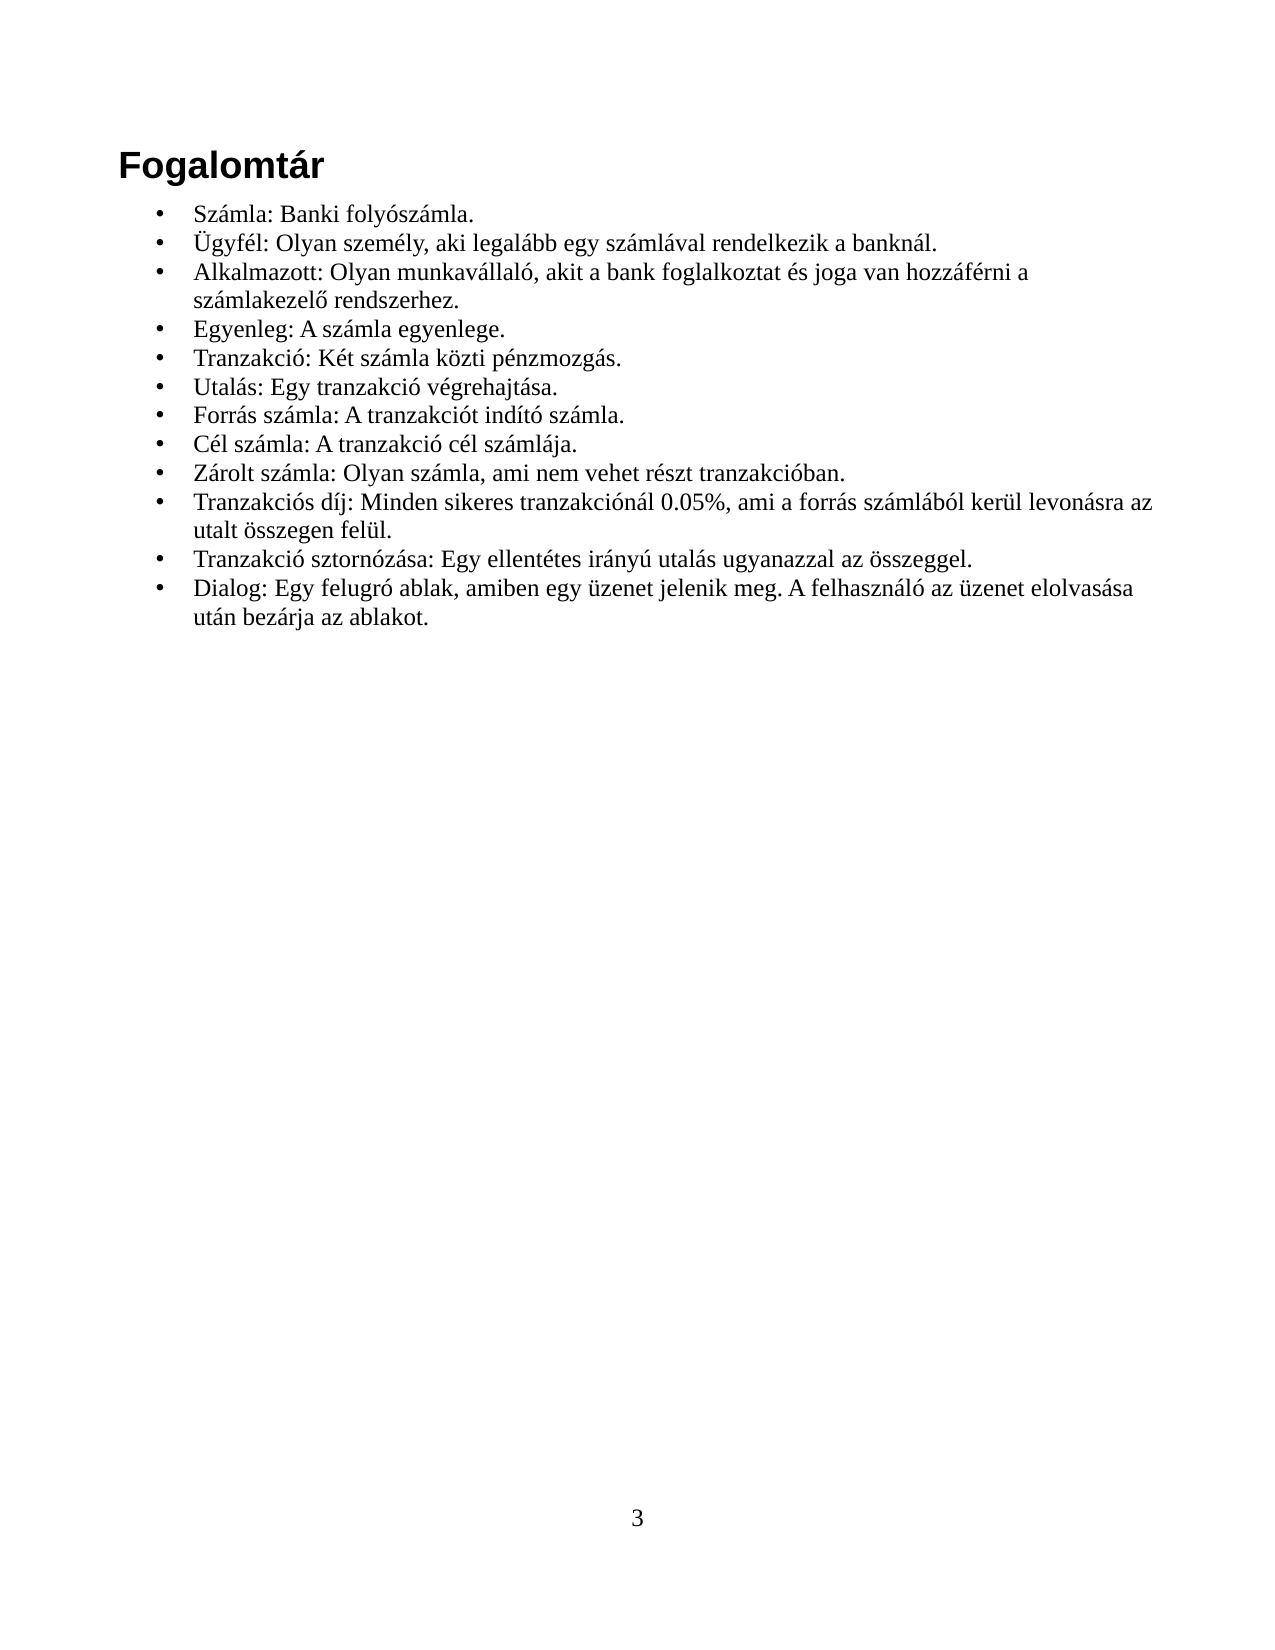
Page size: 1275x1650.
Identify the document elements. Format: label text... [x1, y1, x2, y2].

list Tranzakció: Két számla közti pénzmozgás. [156, 343, 1157, 372]
list Tranzakciós díj: Minden sikeres tranzakciónál 0.05%, ami a forrás számlából kerül levonásra az utalt összegen felül. [156, 487, 1157, 544]
list Forrás számla: A tranzakciót indító számla. [156, 401, 1157, 429]
list Ügyfél: Olyan személy, aki legalább egy számlával rendelkezik a banknál. [156, 228, 1157, 257]
list Cél számla: A tranzakció cél számlája. [156, 429, 1157, 458]
list Egyenleg: A számla egyenlege. [156, 314, 1157, 343]
subtitle Fogalomtár [118, 143, 1157, 187]
list Számla: Banki folyószámla. [156, 199, 1157, 228]
list Utalás: Egy tranzakció végrehajtása. [156, 372, 1157, 401]
list Zárolt számla: Olyan számla, ami nem vehet részt tranzakcióban. [156, 458, 1157, 487]
list Alkalmazott: Olyan munkavállaló, akit a bank foglalkoztat és joga van hozzáférni a számlakezelő rendszerhez. [156, 257, 1157, 314]
list Tranzakció sztornózása: Egy ellentétes irányú utalás ugyanazzal az összeggel. [156, 544, 1157, 573]
list Dialog: Egy felugró ablak, amiben egy üzenet jelenik meg. A felhasználó az üzenet elolvasása után bezárja az ablakot. [156, 573, 1157, 631]
